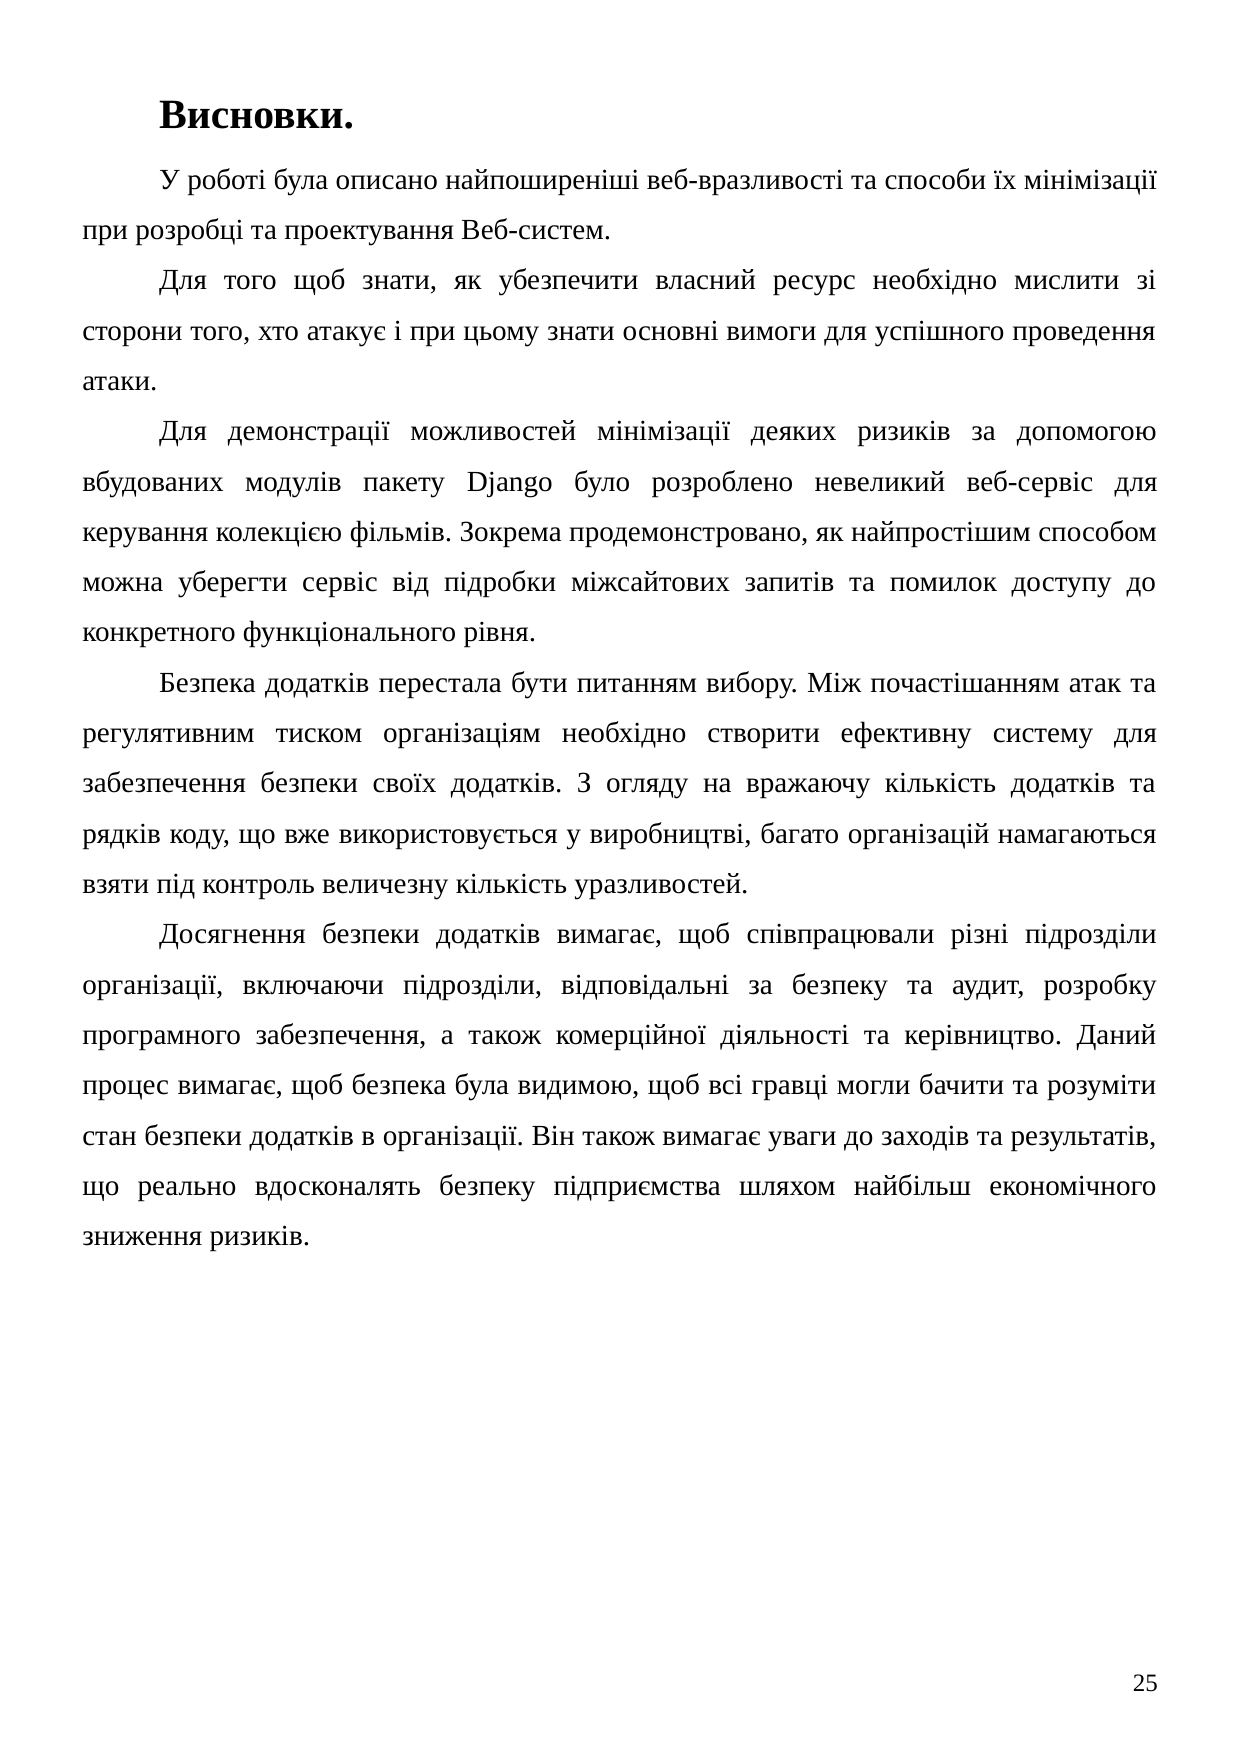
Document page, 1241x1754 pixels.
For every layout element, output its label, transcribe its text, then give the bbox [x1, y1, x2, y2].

text У роботі була описано найпоширеніші веб-вразливості та способи їх мінімізації при розробці та проектування Веб-систем. [82, 162, 1158, 246]
text Безпека додатків перестала бути питанням вибору. Між почастішанням атак та регулятивним тиском організаціям необхідно створити ефективну систему для забезпечення безпеки своїх додатків. З огляду на вражаючу кількість додатків та рядків коду, що вже використовується у виробництві, багато організацій намагаються взяти під контроль величезну кількість уразливостей. [82, 665, 1158, 900]
text Досягнення безпеки додатків вимагає, щоб співпрацювали різні підрозділи організації, включаючи підрозділи, відповідальні за безпеку та аудит, розробку програмного забезпечення, а також комерційної діяльності та керівництво. Даний процес вимагає, щоб безпека була видимою, щоб всі гравці могли бачити та розуміти стан безпеки додатків в організації. Він також вимагає уваги до заходів та результатів, що реально вдосконалять безпеку підприємства шляхом найбільш економічного зниження ризиків. [82, 916, 1158, 1252]
text Для того щоб знати, як убезпечити власний ресурс необхідно мислити зі сторони того, хто атакує і при цьому знати основні вимоги для успішного проведення атаки. [82, 262, 1158, 397]
subtitle Висновки. [82, 90, 1158, 138]
text Для демонстрації можливостей мінімізації деяких ризиків за допомогою вбудованих модулів пакету Django було розроблено невеликий веб-сервіс для керування колекцією фільмів. Зокрема продемонстровано, як найпростішим способом можна уберегти сервіс від підробки міжсайтових запитів та помилок доступу до конкретного функціонального рівня. [82, 413, 1158, 648]
